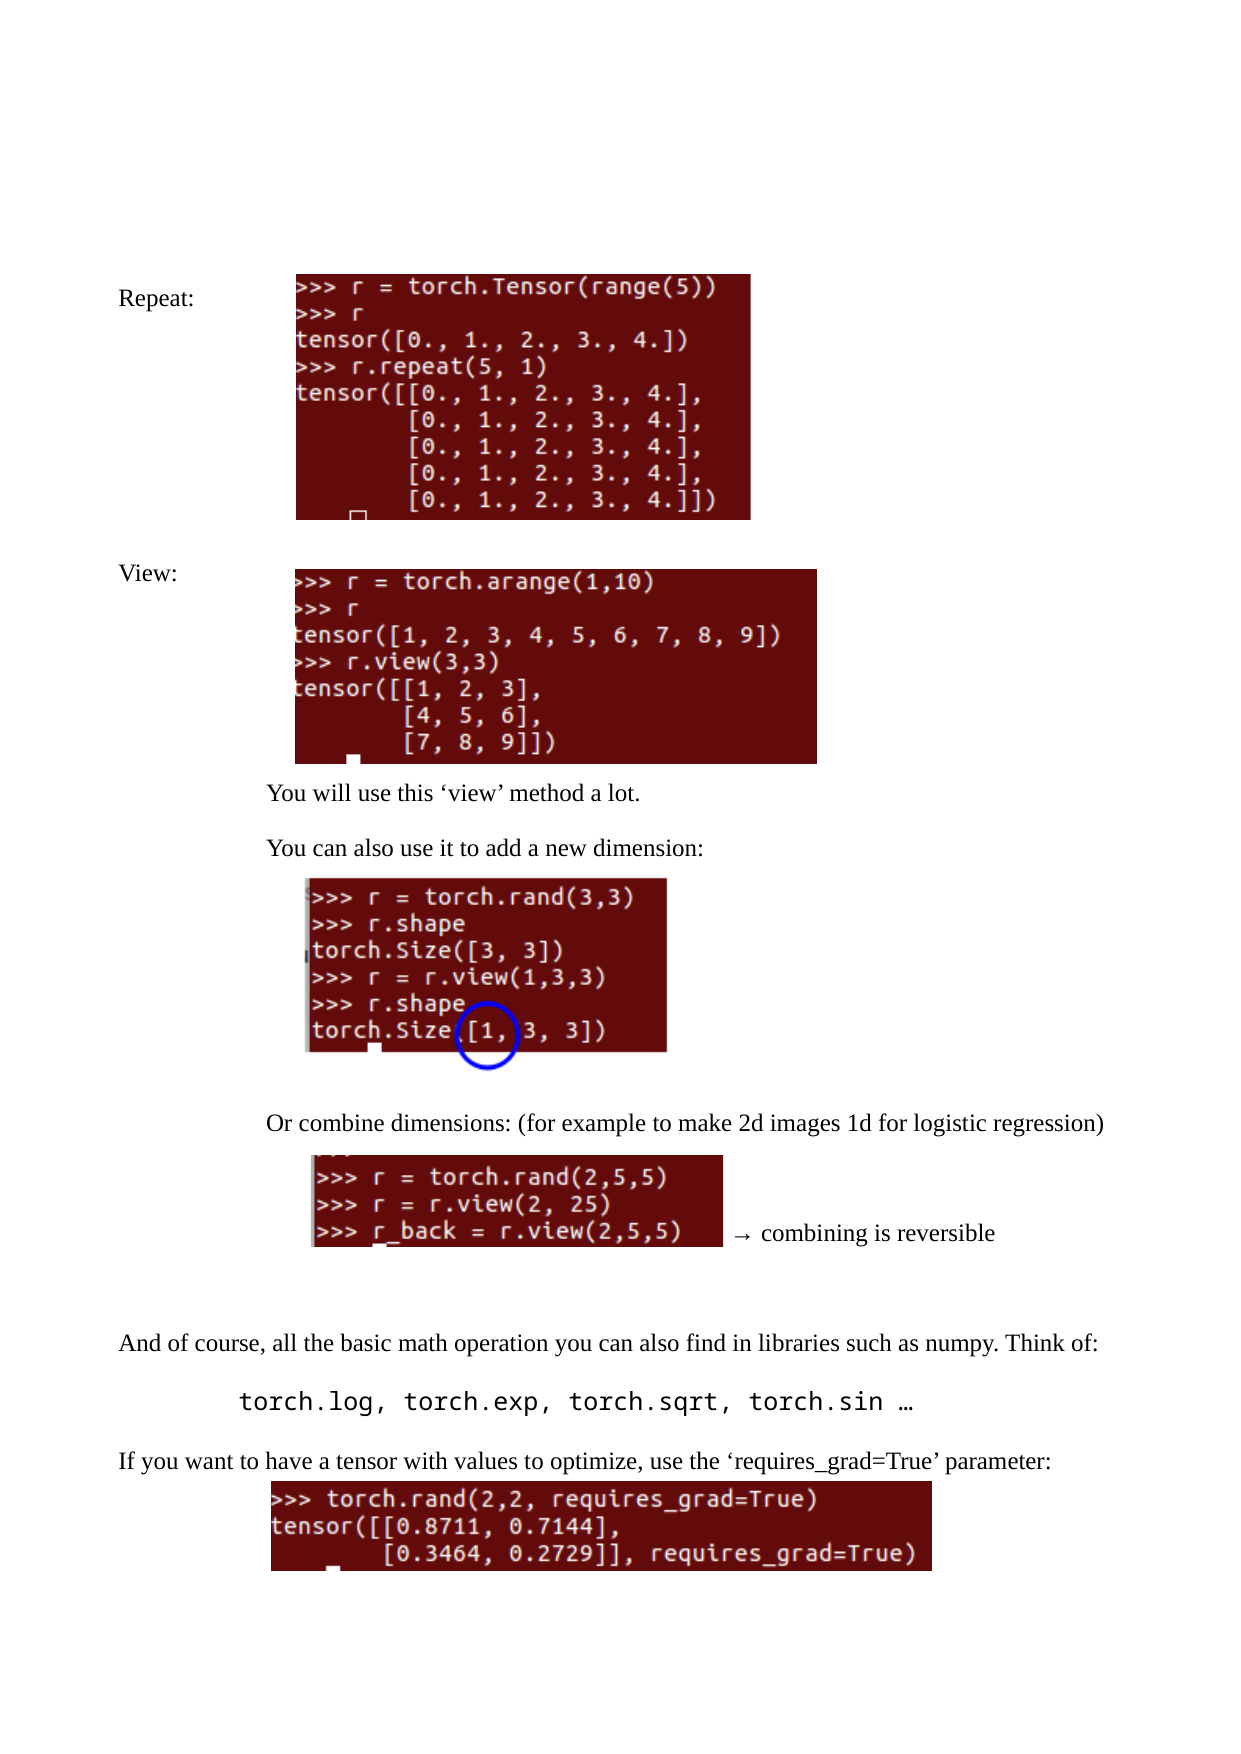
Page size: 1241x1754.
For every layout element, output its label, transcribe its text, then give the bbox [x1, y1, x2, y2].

picture [288, 869, 686, 1079]
text → combining is reversible [724, 1218, 1122, 1247]
text View: [118, 558, 1122, 587]
text You will use this ‘view’ method a lot. [118, 778, 1122, 807]
text [118, 1218, 310, 1247]
text torch.log, torch.exp, torch.sqrt, torch.sin … [118, 1383, 1122, 1417]
picture [310, 1155, 724, 1247]
text Repeat: [118, 283, 296, 312]
picture [296, 274, 751, 520]
picture [295, 569, 817, 764]
text You can also use it to add a new dimension: [118, 833, 1122, 862]
text If you want to have a tensor with values to optimize, use the ‘requires_grad=True’ parameter: [118, 1446, 1122, 1475]
text [751, 283, 1122, 312]
text And of course, all the basic math operation you can also find in libraries such as numpy. Think of: [118, 1328, 1122, 1357]
picture [271, 1481, 932, 1571]
text Or combine dimensions: (for example to make 2d images 1d for logistic regression) [118, 1108, 1122, 1137]
